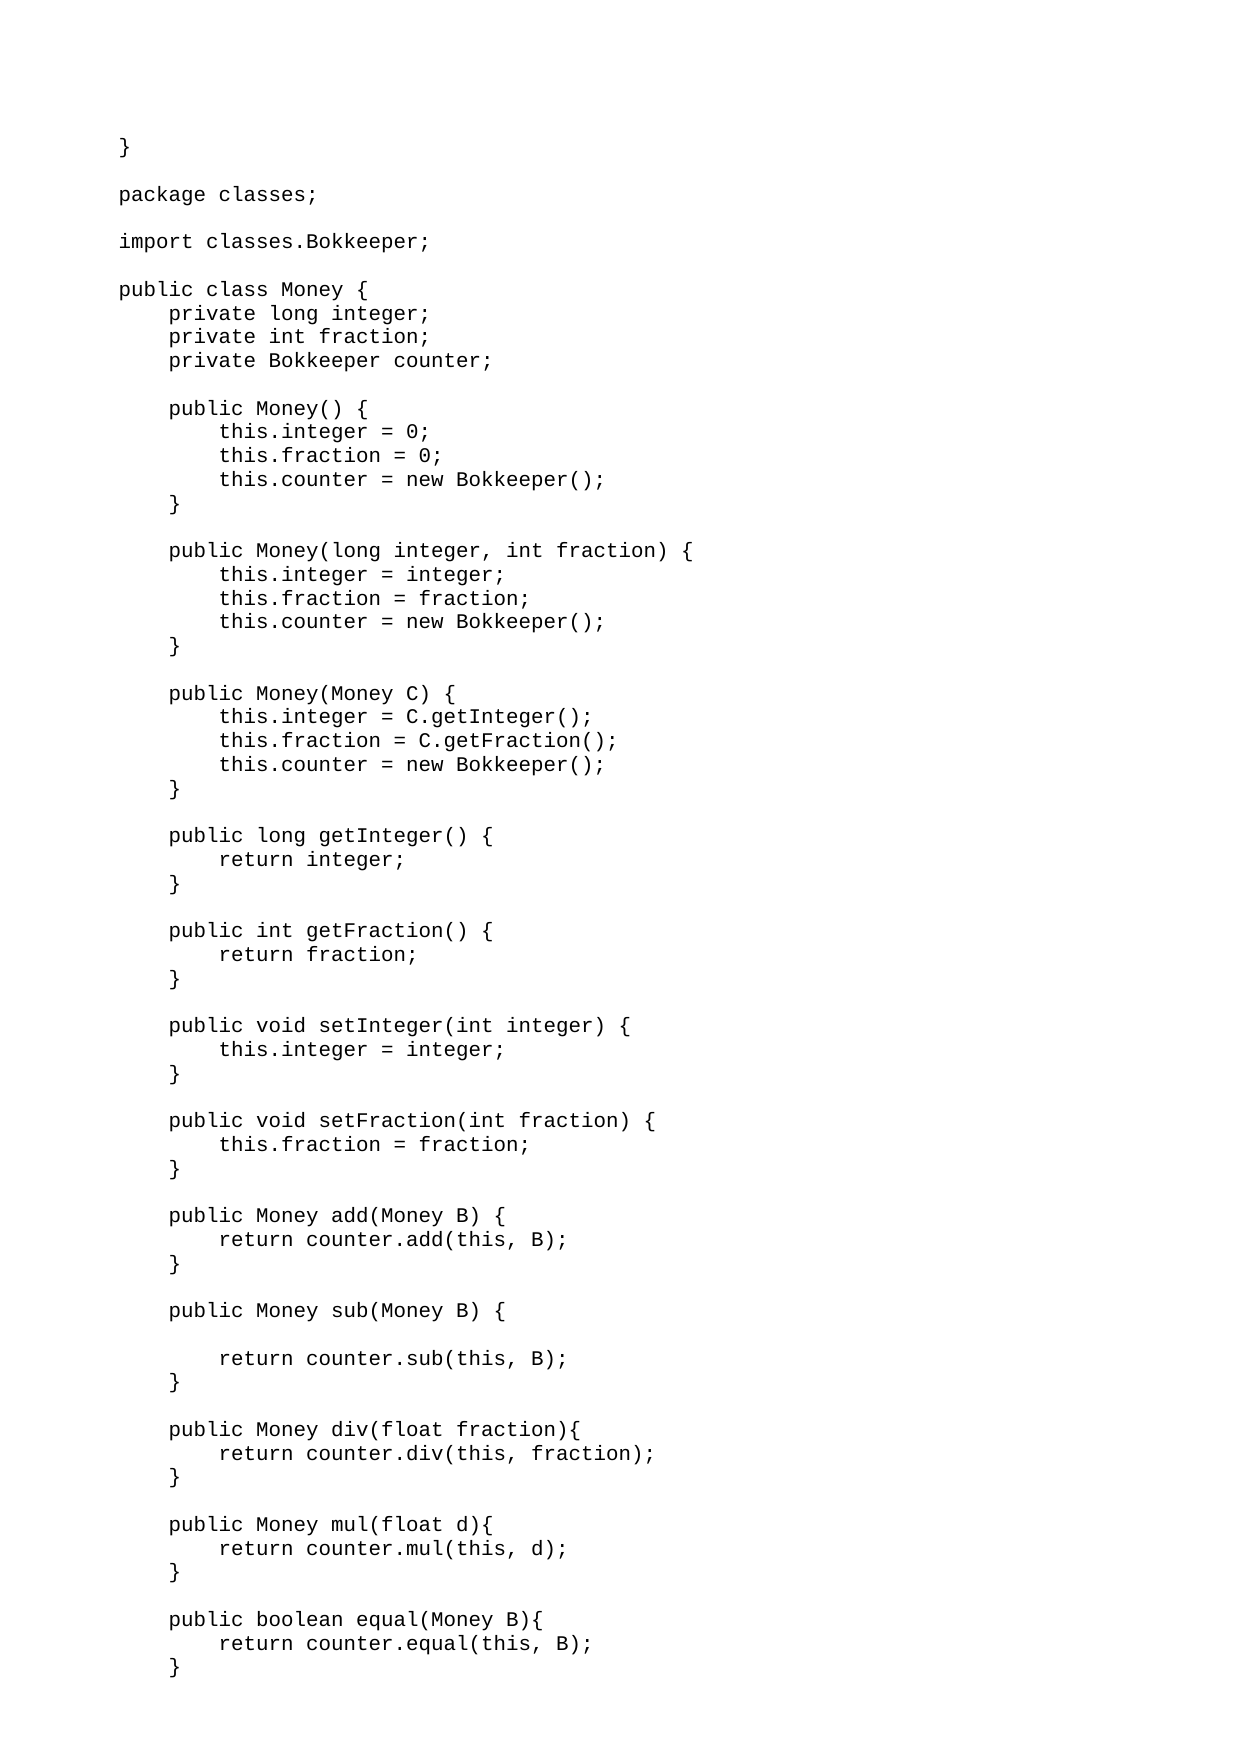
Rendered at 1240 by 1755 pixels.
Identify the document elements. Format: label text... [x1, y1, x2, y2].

text } [118, 1371, 1133, 1395]
text public Money div(float fraction){ [118, 1419, 1133, 1442]
text this.integer = integer; [118, 1039, 1133, 1062]
text return counter.sub(this, B); [118, 1347, 1133, 1371]
text this.integer = 0; [118, 421, 1133, 445]
text } [118, 1466, 1133, 1490]
text } [118, 136, 1133, 160]
text this.counter = new Bokkeeper(); [118, 754, 1133, 777]
text } [118, 1656, 1133, 1680]
text public int getFraction() { [118, 920, 1133, 944]
text return integer; [118, 849, 1133, 872]
text } [118, 492, 1133, 516]
text } [118, 1252, 1133, 1276]
text this.integer = C.getInteger(); [118, 706, 1133, 730]
text private Bokkeeper counter; [118, 350, 1133, 374]
text public boolean equal(Money B){ [118, 1609, 1133, 1632]
text } [118, 1561, 1133, 1585]
text public void setFraction(int fraction) { [118, 1110, 1133, 1134]
text } [118, 872, 1133, 896]
text return counter.mul(this, d); [118, 1537, 1133, 1561]
text import classes.Bokkeeper; [118, 231, 1133, 255]
text } [118, 777, 1133, 801]
text } [118, 967, 1133, 991]
text public long getInteger() { [118, 825, 1133, 849]
text public Money(long integer, int fraction) { [118, 540, 1133, 564]
text this.fraction = fraction; [118, 587, 1133, 611]
text return counter.div(this, fraction); [118, 1442, 1133, 1466]
text } [118, 1157, 1133, 1181]
text public void setInteger(int integer) { [118, 1015, 1133, 1039]
text private long integer; [118, 302, 1133, 326]
text } [118, 1062, 1133, 1086]
text public Money(Money C) { [118, 682, 1133, 706]
text this.fraction = 0; [118, 445, 1133, 469]
text public Money add(Money B) { [118, 1205, 1133, 1229]
text package classes; [118, 184, 1133, 207]
text this.counter = new Bokkeeper(); [118, 469, 1133, 492]
text public Money sub(Money B) { [118, 1300, 1133, 1324]
text public class Money { [118, 279, 1133, 302]
text private int fraction; [118, 326, 1133, 350]
text this.fraction = fraction; [118, 1134, 1133, 1157]
text public Money mul(float d){ [118, 1514, 1133, 1537]
text this.integer = integer; [118, 564, 1133, 587]
text this.counter = new Bokkeeper(); [118, 611, 1133, 635]
text return counter.equal(this, B); [118, 1632, 1133, 1656]
text public Money() { [118, 397, 1133, 421]
text return fraction; [118, 944, 1133, 967]
text } [118, 635, 1133, 659]
text return counter.add(this, B); [118, 1229, 1133, 1252]
text this.fraction = C.getFraction(); [118, 730, 1133, 754]
